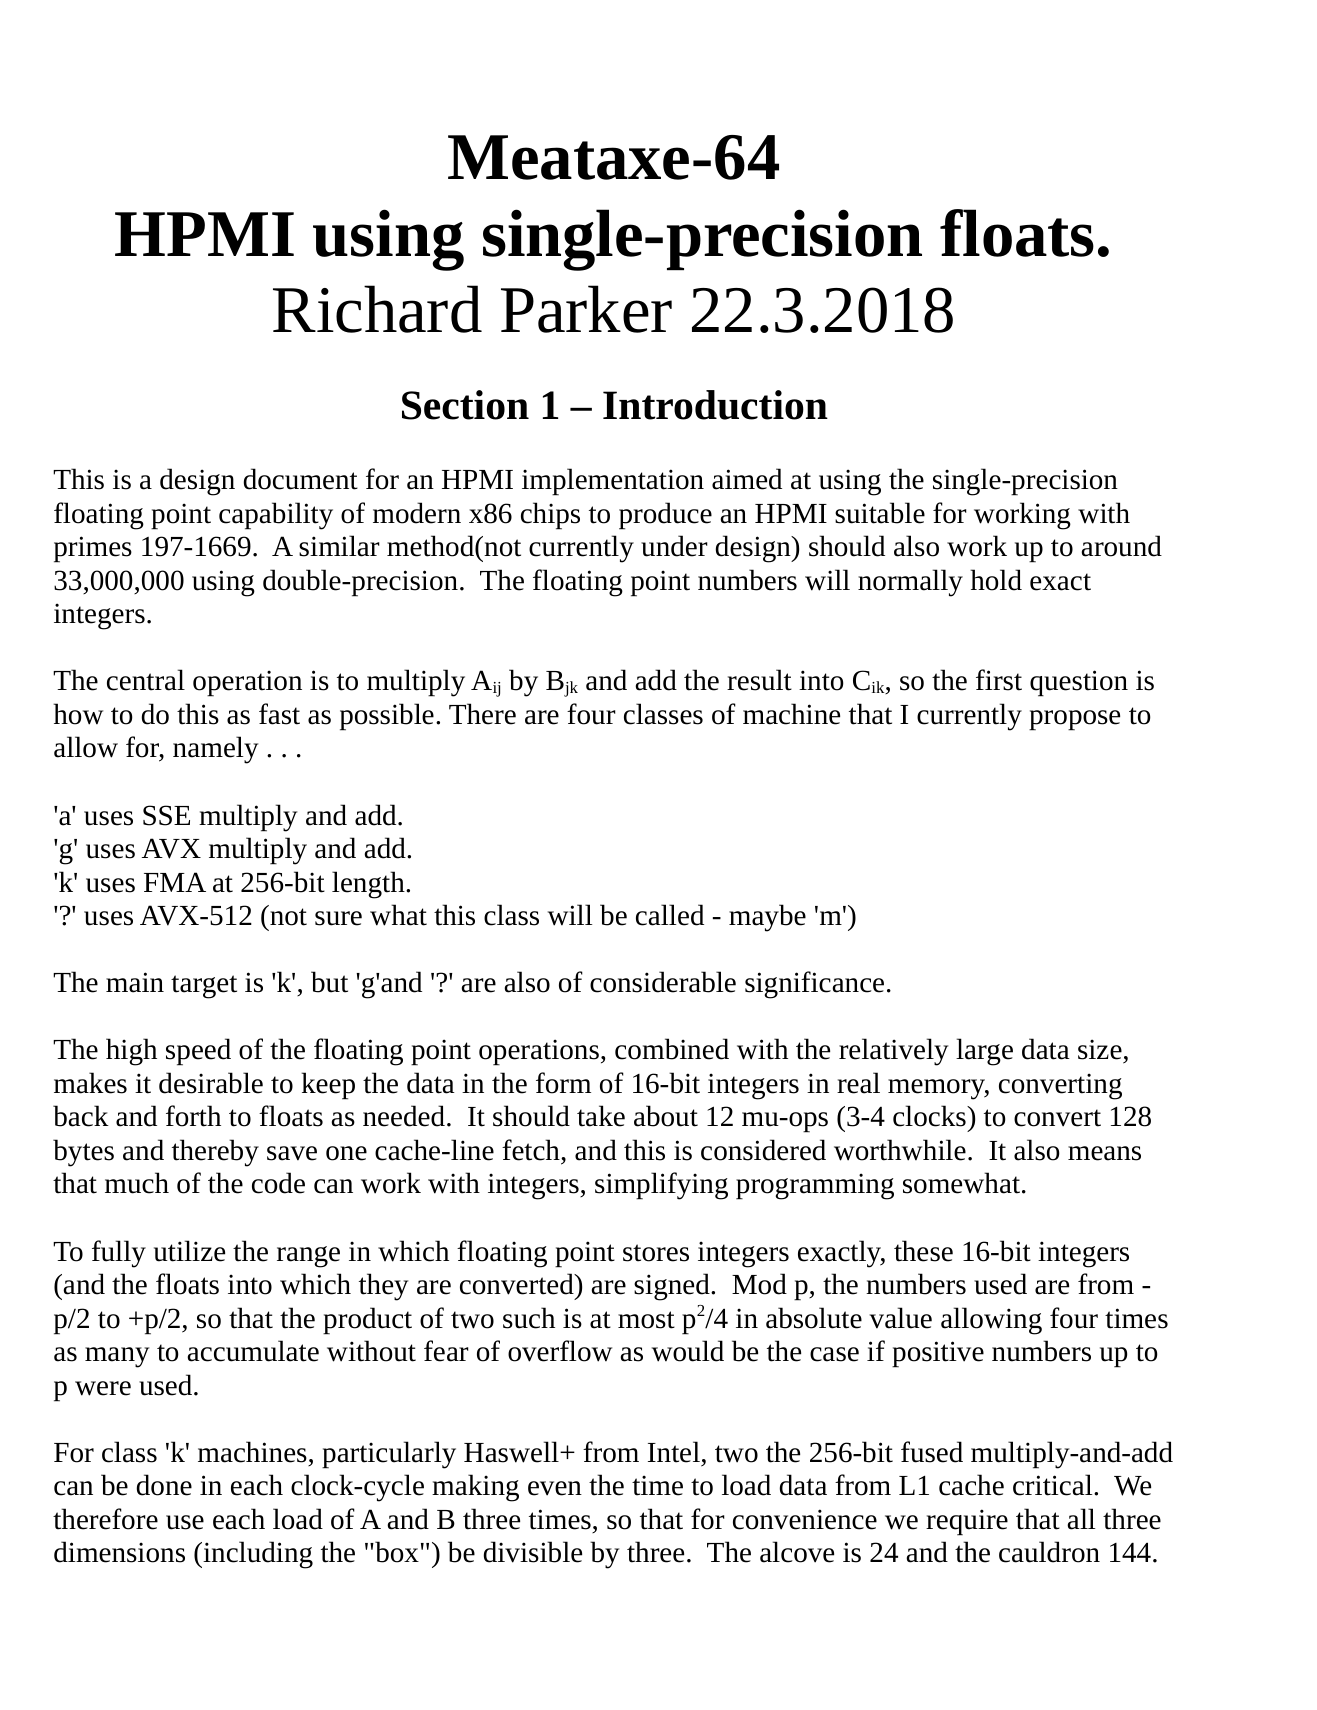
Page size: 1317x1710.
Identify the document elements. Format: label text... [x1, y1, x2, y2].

text Richard Parker 22.3.2018 [53, 271, 1174, 347]
text The main target is 'k', but 'g'and '?' are also of considerable significance. [53, 965, 1174, 999]
text Meataxe-64 [53, 117, 1174, 194]
text To fully utilize the range in which floating point stores integers exactly, these 16-bit integers (and the floats into which they are converted) are signed. Mod p, the numbers used are from -p/2 to +p/2, so that the product of two such is at most p2/4 in absolute value allowing four times as many to accumulate without fear of overflow as would be the case if positive numbers up to p were used. [53, 1234, 1174, 1401]
text Section 1 – Introduction [53, 381, 1174, 429]
text 'k' uses FMA at 256-bit length. [53, 865, 1174, 898]
text 'g' uses AVX multiply and add. [53, 831, 1174, 865]
text This is a design document for an HPMI implementation aimed at using the single-precision floating point capability of modern x86 chips to produce an HPMI suitable for working with primes 197-1669. A similar method(not currently under design) should also work up to around 33,000,000 using double-precision. The floating point numbers will normally hold exact integers. [53, 462, 1174, 630]
text For class 'k' machines, particularly Haswell+ from Intel, two the 256-bit fused multiply-and-add can be done in each clock-cycle making even the time to load data from L1 cache critical. We therefore use each load of A and B three times, so that for convenience we require that all three dimensions (including the "box") be divisible by three. The alcove is 24 and the cauldron 144. [53, 1435, 1174, 1569]
text The central operation is to multiply Aij by Bjk and add the result into Cik, so the first question is how to do this as fast as possible. There are four classes of machine that I currently propose to allow for, namely . . . [53, 663, 1174, 764]
text 'a' uses SSE multiply and add. [53, 798, 1174, 831]
text HPMI using single-precision floats. [53, 194, 1174, 271]
text The high speed of the floating point operations, combined with the relatively large data size, makes it desirable to keep the data in the form of 16-bit integers in real memory, converting back and forth to floats as needed. It should take about 12 mu-ops (3-4 clocks) to convert 128 bytes and thereby save one cache-line fetch, and this is considered worthwhile. It also means that much of the code can work with integers, simplifying programming somewhat. [53, 1032, 1174, 1200]
text '?' uses AVX-512 (not sure what this class will be called - maybe 'm') [53, 898, 1174, 932]
